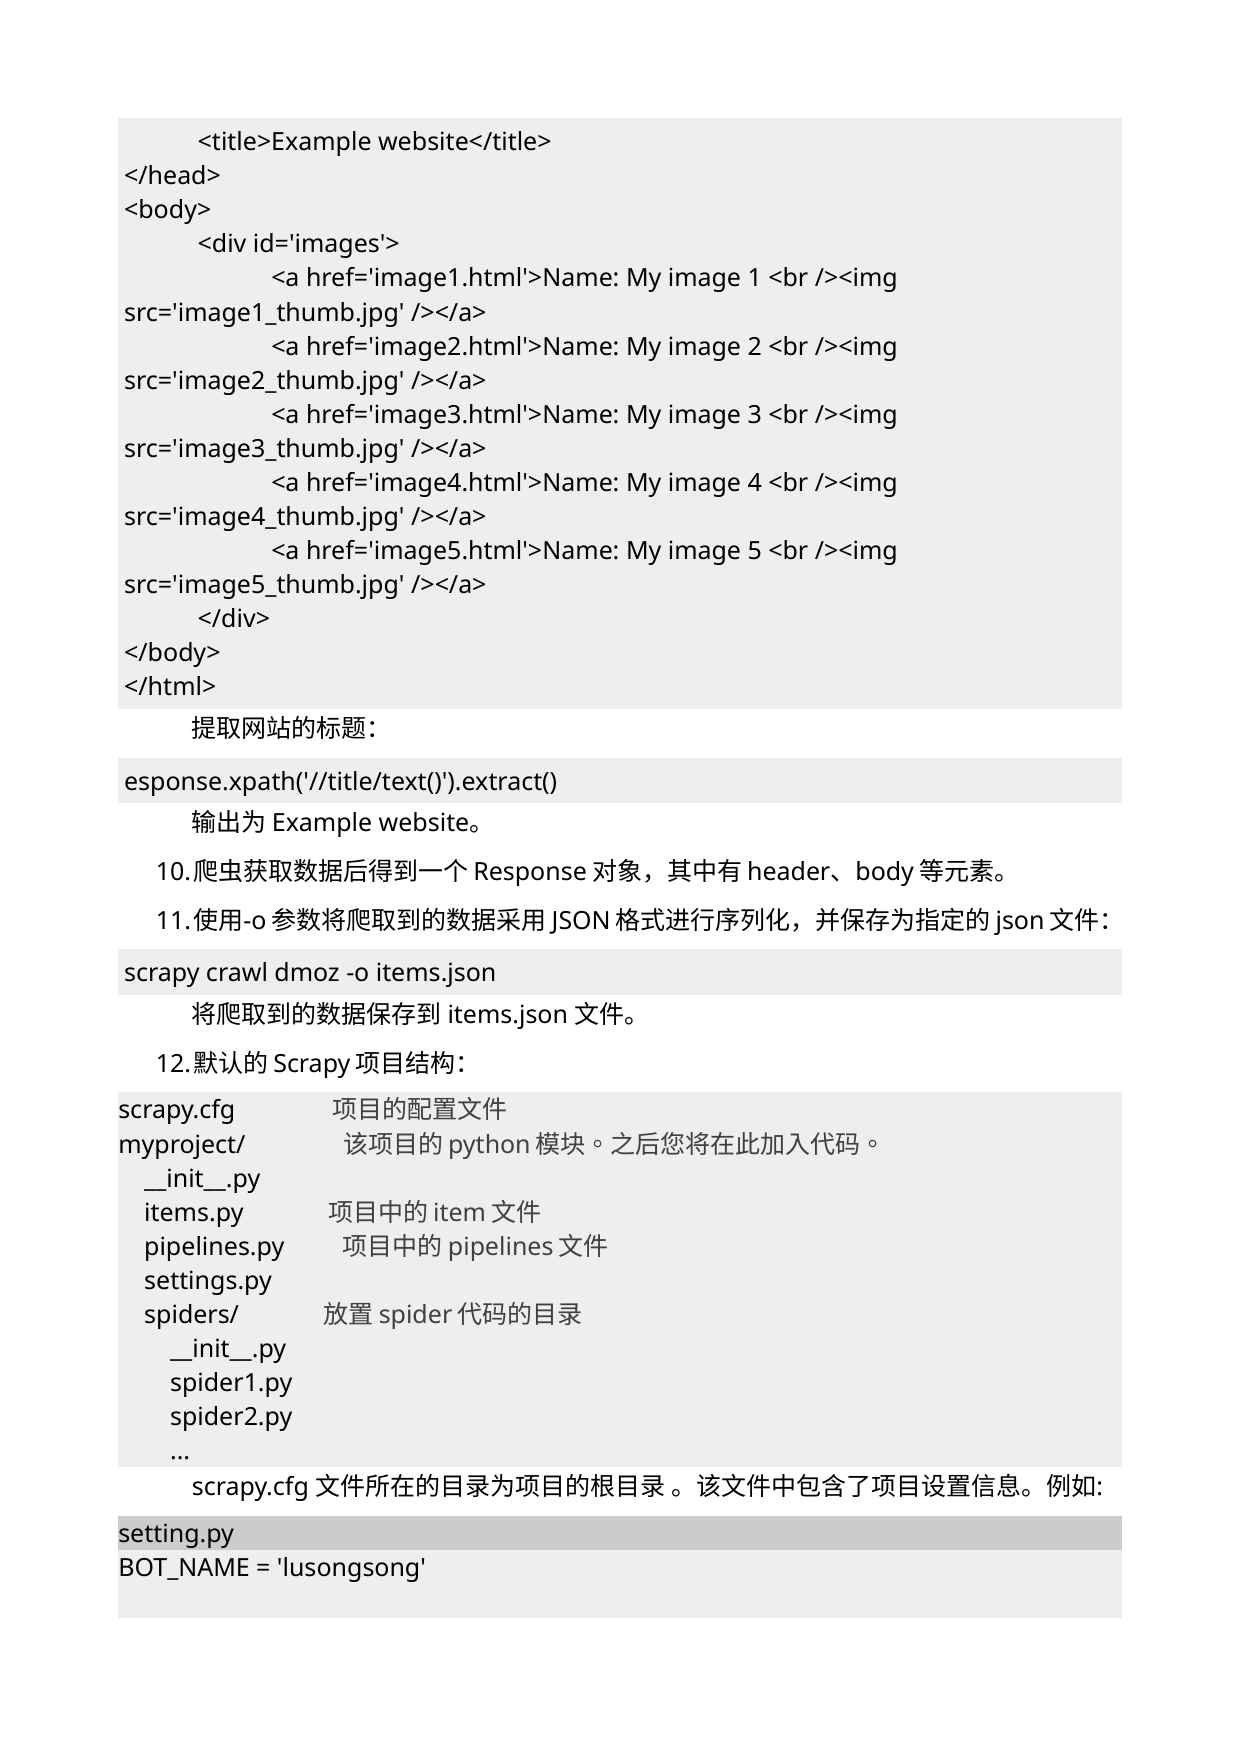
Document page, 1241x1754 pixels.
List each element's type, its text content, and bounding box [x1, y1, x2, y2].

table_header scrapy.cfg 项目的配置文件 myproject/ 该项目的python模块。之后您将在此加入代码。 __init__.py items.py 项目中的item文件 pipelines.py 项目中的pipelines文件 settings.py spiders/ 放置spider代码的目录 __init__.py spider1.py spider2.py ... [118, 1092, 1122, 1467]
list 使用-o参数将爬取到的数据采用JSON格式进行序列化，并保存为指定的json文件： [156, 900, 1122, 937]
table_header <title>Example website</title> </head> <body> <div id='images'> <a href='image1.html'>Name: My image 1 <br /><img src='image1_thumb.jpg' /></a> <a href='image2.html'>Name: My image 2 <br /><img src='image2_thumb.jpg' /></a> <a href='image3.html'>Name: My image 3 <br /><img src='image3_thumb.jpg' /></a> <a href='image4.html'>Name: My image 4 <br /><img src='image4_thumb.jpg' /></a> <a href='image5.html'>Name: My image 5 <br /><img src='image5_thumb.jpg' /></a> </div> </body> </html> [118, 118, 1122, 709]
table_header esponse.xpath('//title/text()').extract() [118, 758, 1122, 803]
text 提取网站的标题： [118, 709, 1122, 745]
table_cell BOT_NAME = 'lusongsong' [118, 1550, 1122, 1618]
list 爬虫获取数据后得到一个Response对象，其中有header、body等元素。 [156, 852, 1122, 888]
text 将爬取到的数据保存到 items.json 文件。 [118, 995, 1122, 1031]
list 默认的Scrapy项目结构： [156, 1043, 1122, 1080]
text 输出为Example website。 [118, 803, 1122, 839]
table_header setting.py [118, 1516, 1122, 1550]
text scrapy.cfg 文件所在的目录为项目的根目录 。该文件中包含了项目设置信息。例如: [118, 1467, 1122, 1503]
table_header scrapy crawl dmoz -o items.json [118, 949, 1122, 995]
